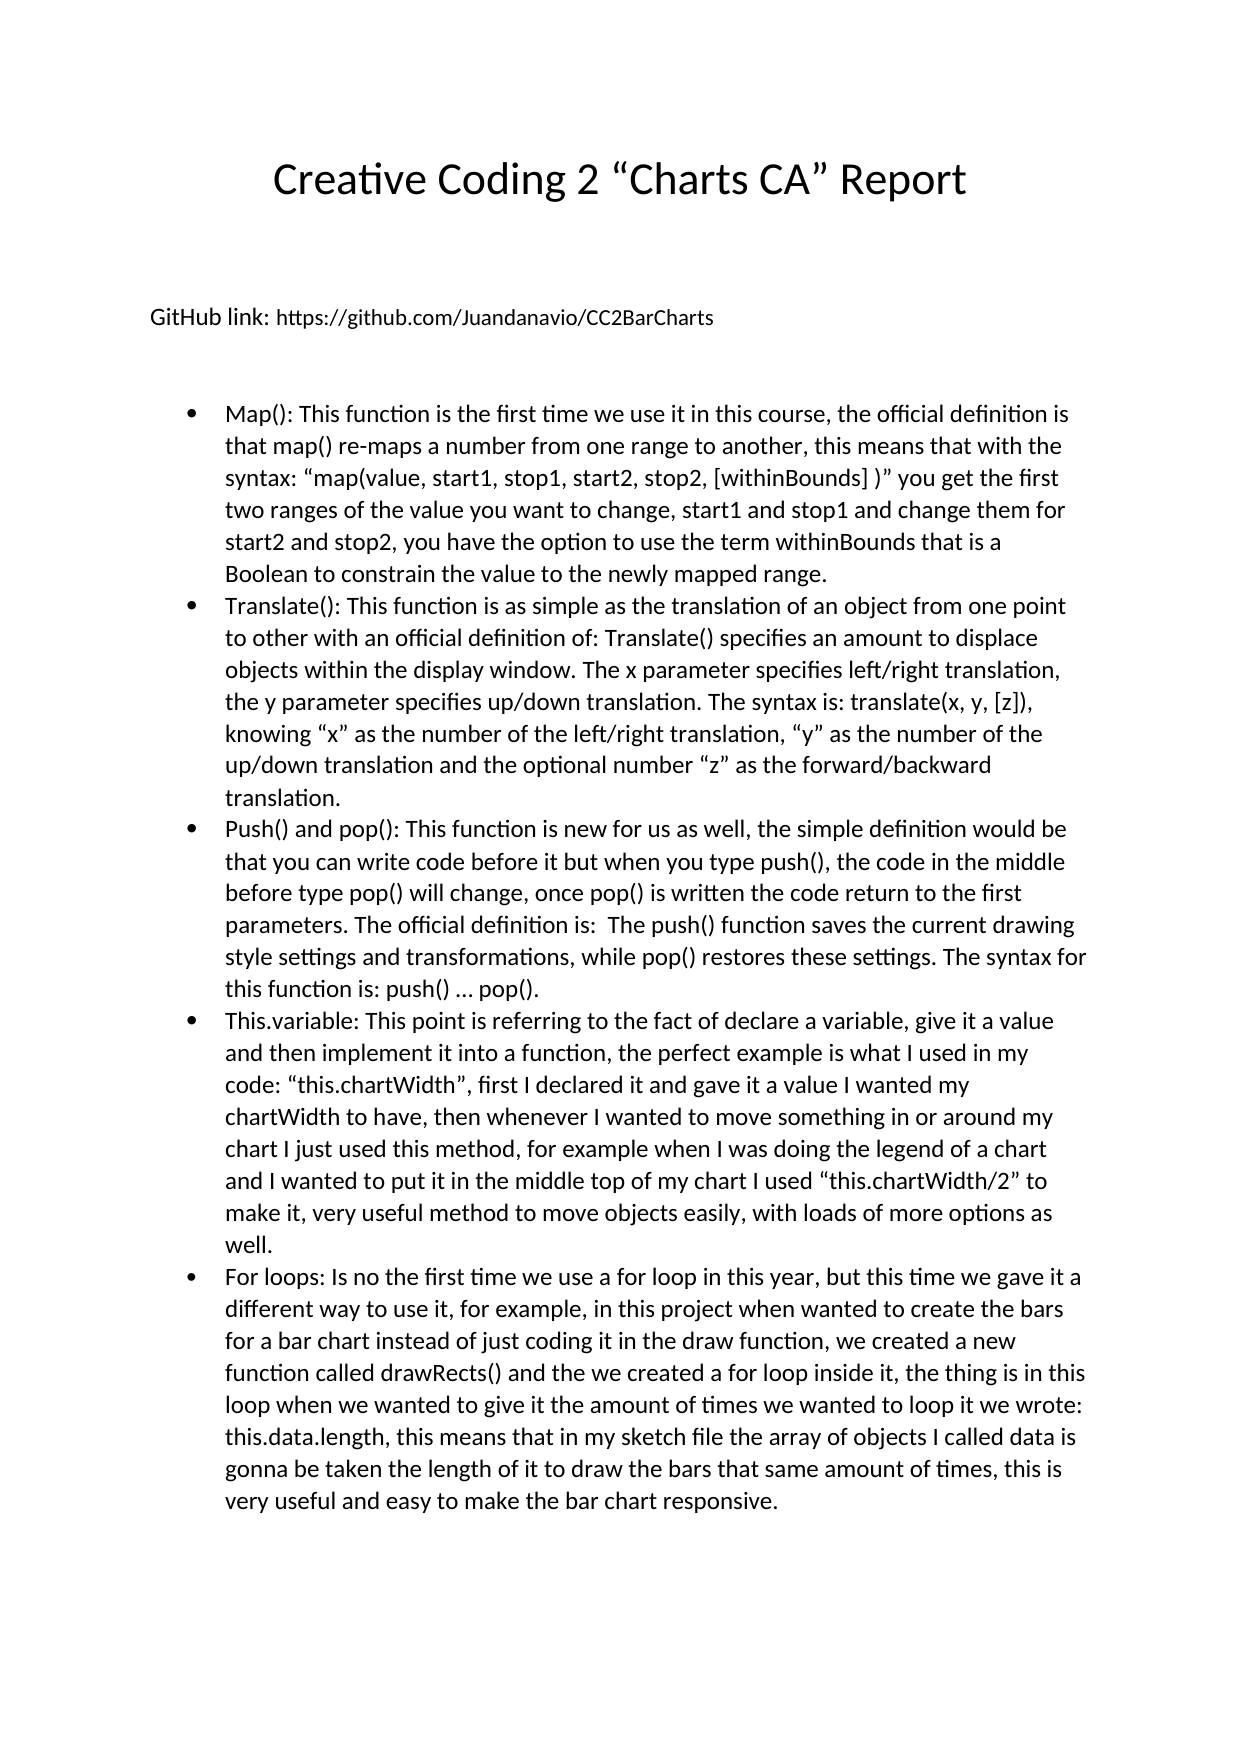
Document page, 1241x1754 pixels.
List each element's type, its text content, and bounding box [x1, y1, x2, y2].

list Push() and pop(): This function is new for us as well, the simple definition would be that you can write code before it but when you type push(), the code in the middle before type pop() will change, once pop() is written the code return to the first parameters. The official definition is: The push() function saves the current drawing style settings and transformations, while pop() restores these settings. The syntax for this function is: push() … pop(). [187, 814, 1090, 1004]
text GitHub link: https://github.com/Juandanavio/CC2BarCharts [150, 301, 1090, 331]
text Creative Coding 2 “Charts CA” Report [150, 150, 1090, 206]
list For loops: Is no the first time we use a for loop in this year, but this time we gave it a different way to use it, for example, in this project when wanted to create the bars for a bar chart instead of just coding it in the draw function, we created a new function called drawRects() and the we created a for loop inside it, the thing is in this loop when we wanted to give it the amount of times we wanted to loop it we wrote: this.data.length, this means that in my sketch file the array of objects I called data is gonna be taken the length of it to draw the bars that same amount of times, this is very useful and easy to make the bar chart responsive. [187, 1261, 1090, 1516]
list Map(): This function is the first time we use it in this course, the official definition is that map() re-maps a number from one range to another, this means that with the syntax: “map(value, start1, stop1, start2, stop2, [withinBounds] )” you get the first two ranges of the value you want to change, start1 and stop1 and change them for start2 and stop2, you have the option to use the term withinBounds that is a Boolean to constrain the value to the newly mapped range. [187, 398, 1090, 588]
list Translate(): This function is as simple as the translation of an object from one point to other with an official definition of: Translate() specifies an amount to displace objects within the display window. The x parameter specifies left/right translation, the y parameter specifies up/down translation. The syntax is: translate(x, y, [z]), knowing “x” as the number of the left/right translation, “y” as the number of the up/down translation and the optional number “z” as the forward/backward translation. [187, 590, 1090, 812]
list This.variable: This point is referring to the fact of declare a variable, give it a value and then implement it into a function, the perfect example is what I used in my code: “this.chartWidth”, first I declared it and gave it a value I wanted my chartWidth to have, then whenever I wanted to move something in or around my chart I just used this method, for example when I was doing the legend of a chart and I wanted to put it in the middle top of my chart I used “this.chartWidth/2” to make it, very useful method to move objects easily, with loads of more options as well. [187, 1006, 1090, 1260]
